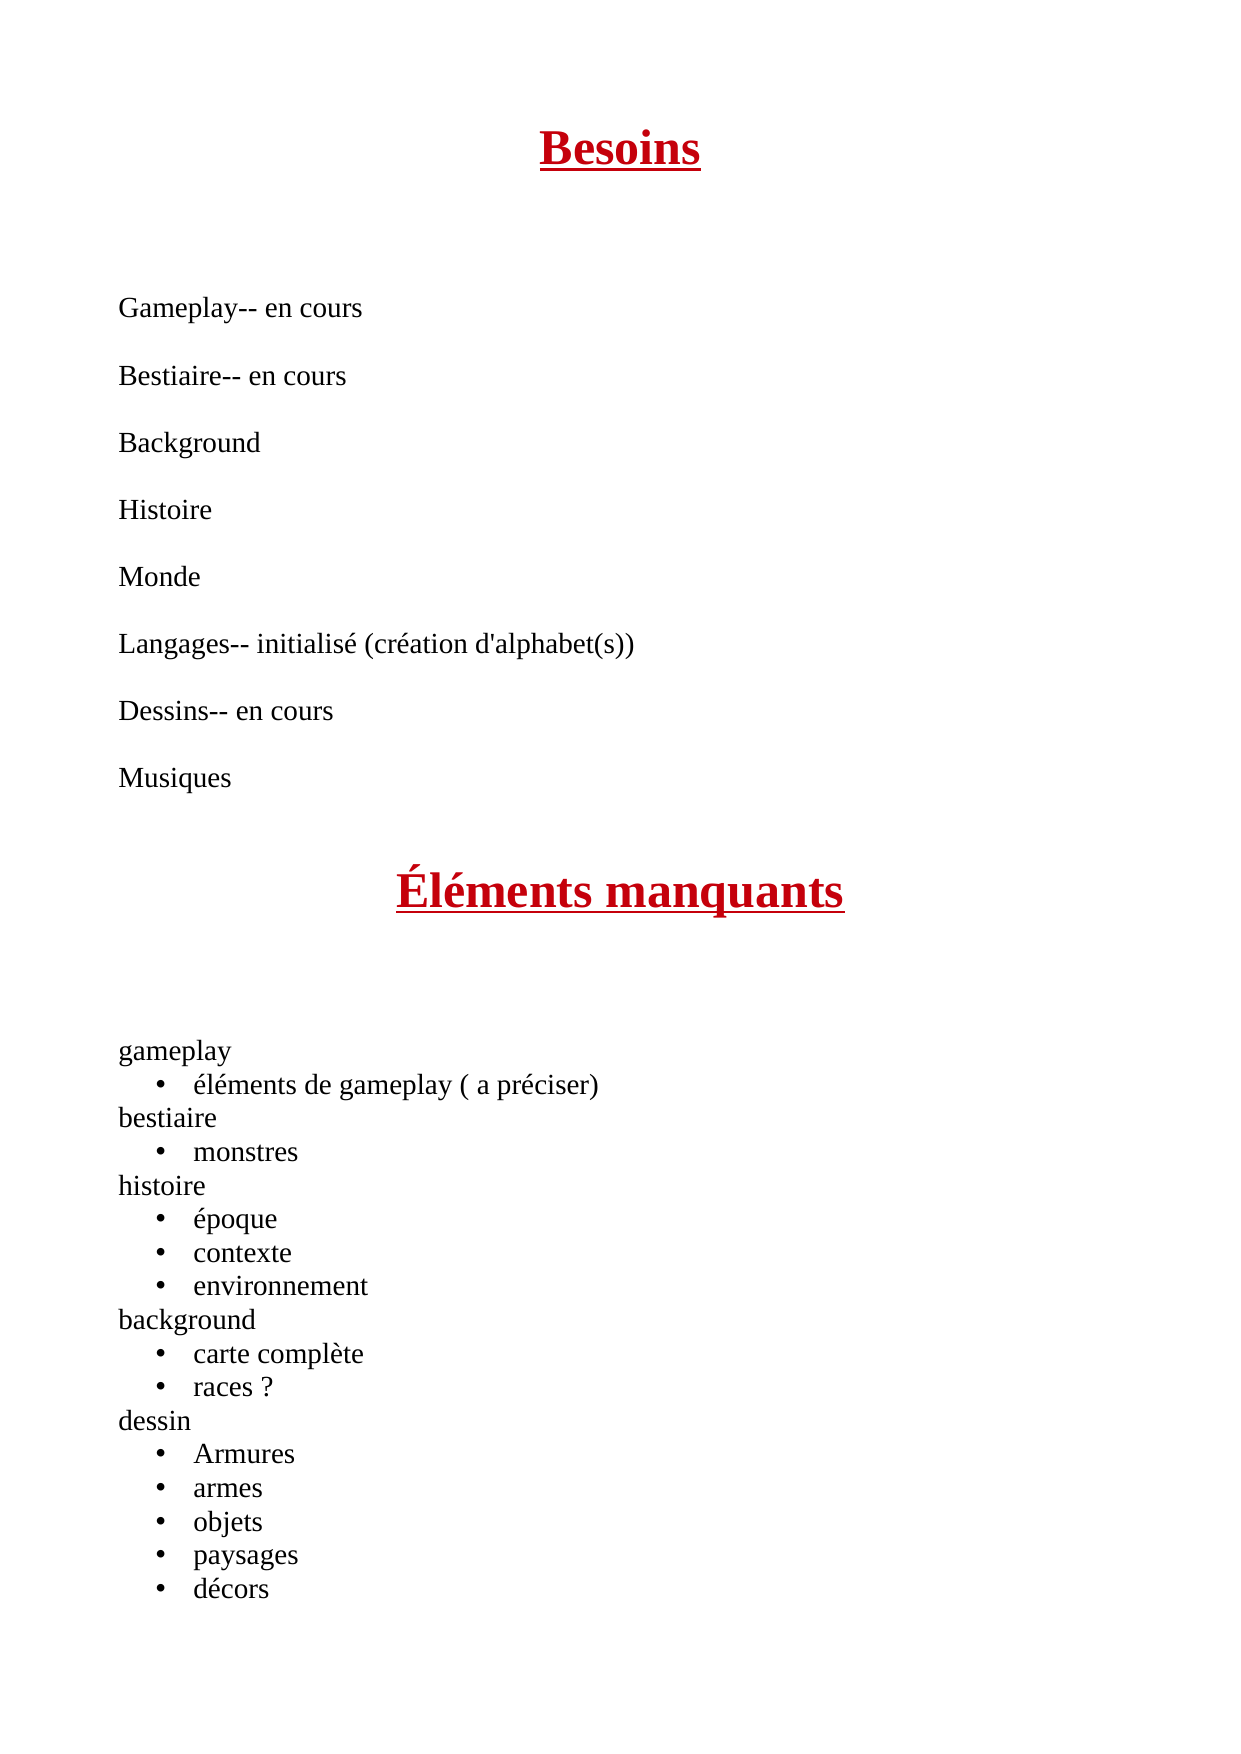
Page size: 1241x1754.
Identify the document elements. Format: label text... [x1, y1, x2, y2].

text Besoins [118, 118, 1122, 176]
text histoire [118, 1168, 1122, 1201]
text Background [118, 425, 1122, 458]
text bestiaire [118, 1101, 1122, 1134]
text Gameplay-- en cours [118, 291, 1122, 324]
text Musiques [118, 760, 1122, 794]
list éléments de gameplay ( a préciser) [156, 1067, 1122, 1101]
text background [118, 1302, 1122, 1336]
list environnement [156, 1268, 1122, 1302]
text Dessins-- en cours [118, 693, 1122, 727]
text dessin [118, 1403, 1122, 1437]
text Éléments manquants [118, 861, 1122, 918]
text Bestiaire-- en cours [118, 358, 1122, 391]
text Monde [118, 559, 1122, 592]
list contexte [156, 1235, 1122, 1268]
text Histoire [118, 492, 1122, 525]
list paysages [156, 1537, 1122, 1571]
text gameplay [118, 1033, 1122, 1067]
list races ? [156, 1369, 1122, 1403]
list carte complète [156, 1336, 1122, 1369]
list Armures [156, 1437, 1122, 1470]
list objets [156, 1504, 1122, 1537]
list monstres [156, 1134, 1122, 1168]
text Langages-- initialisé (création d'alphabet(s)) [118, 626, 1122, 659]
list armes [156, 1470, 1122, 1504]
list décors [156, 1571, 1122, 1605]
list époque [156, 1201, 1122, 1235]
